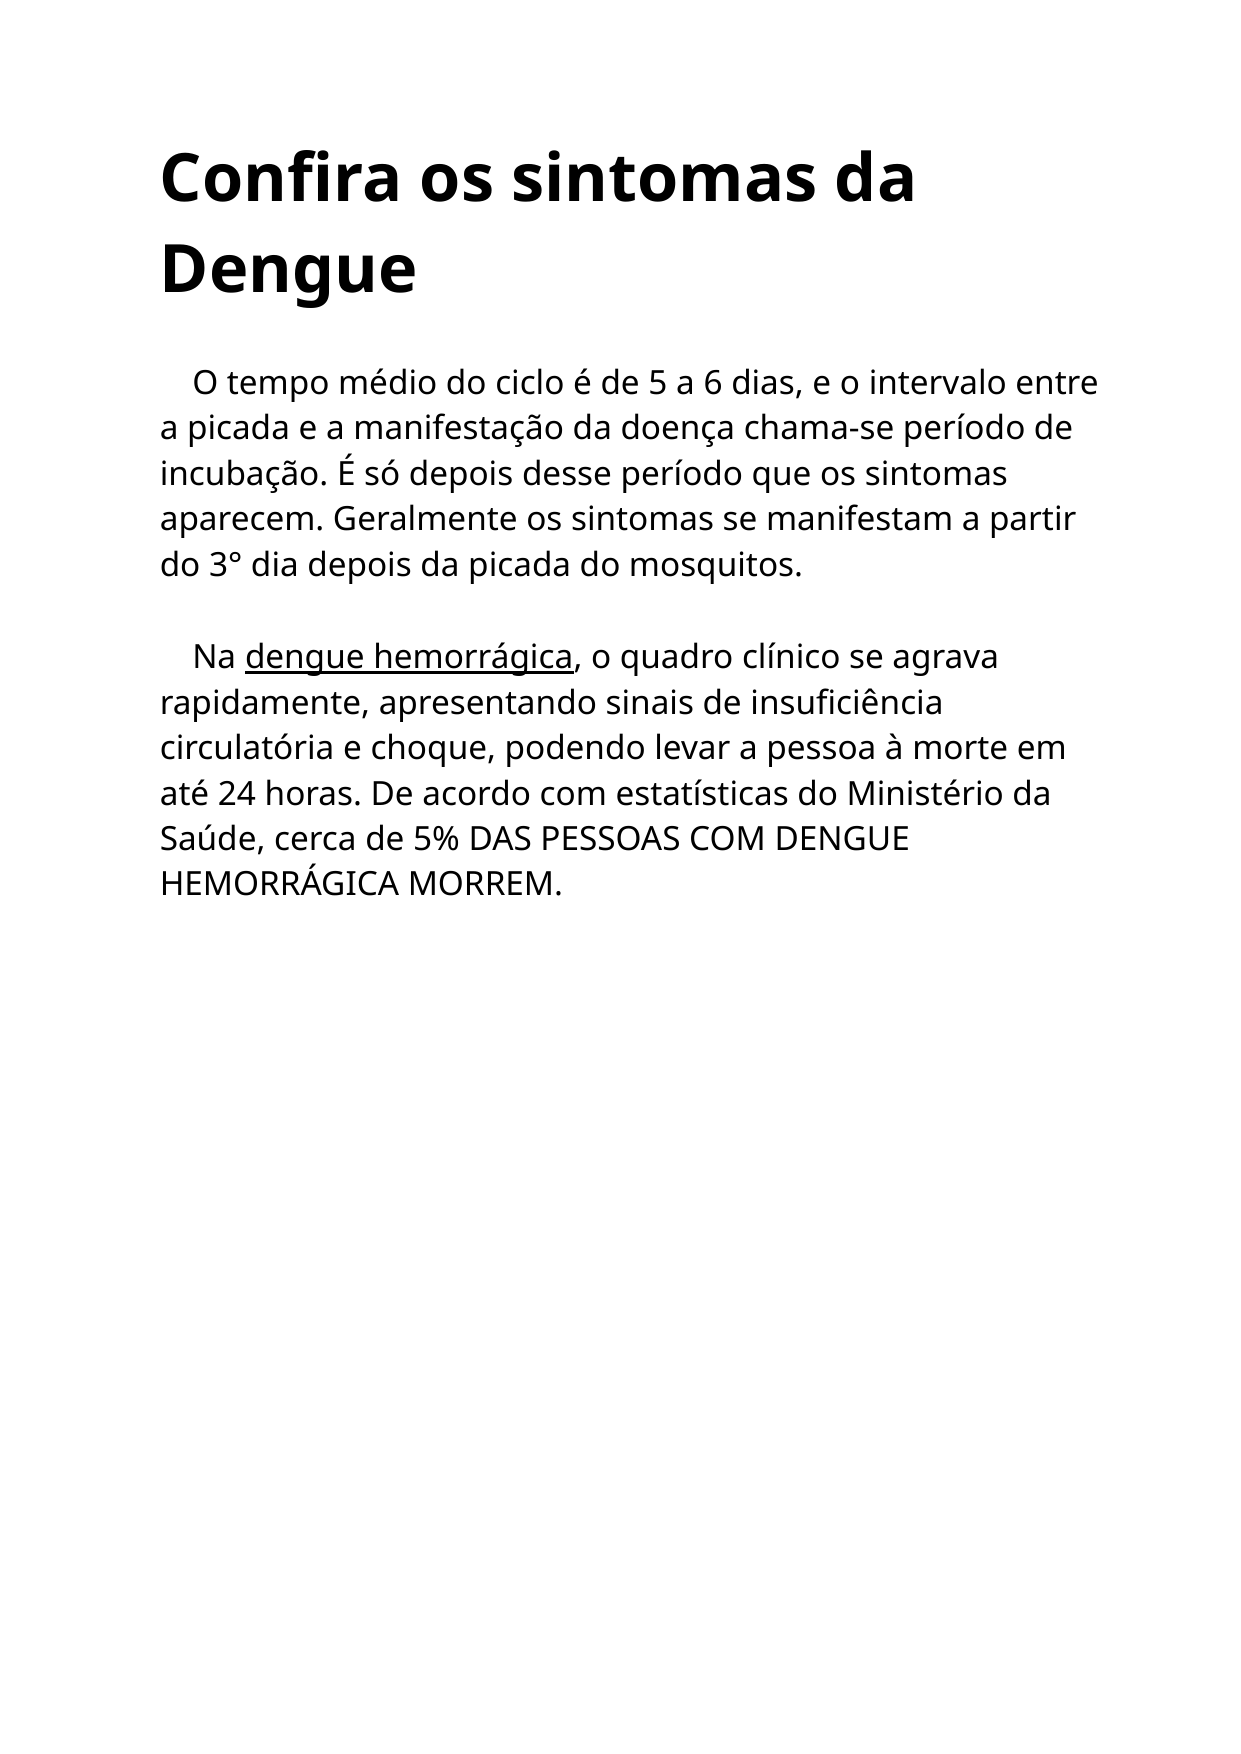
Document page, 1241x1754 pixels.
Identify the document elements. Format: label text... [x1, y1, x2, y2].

text O tempo médio do ciclo é de 5 a 6 dias, e o intervalo entre a picada e a manifestação da doença chama-se período de incubação. É só depois desse período que os sintomas aparecem. Geralmente os sintomas se manifestam a partir do 3° dia depois da picada do mosquitos. [159, 359, 1122, 586]
text Confira os sintomas da Dengue [159, 130, 1122, 312]
text Na dengue hemorrágica, o quadro clínico se agrava rapidamente, apresentando sinais de insuficiência circulatória e choque, podendo levar a pessoa à morte em até 24 horas. De acordo com estatísticas do Ministério da Saúde, cerca de 5% DAS PESSOAS COM DENGUE HEMORRÁGICA MORREM. [159, 633, 1122, 906]
